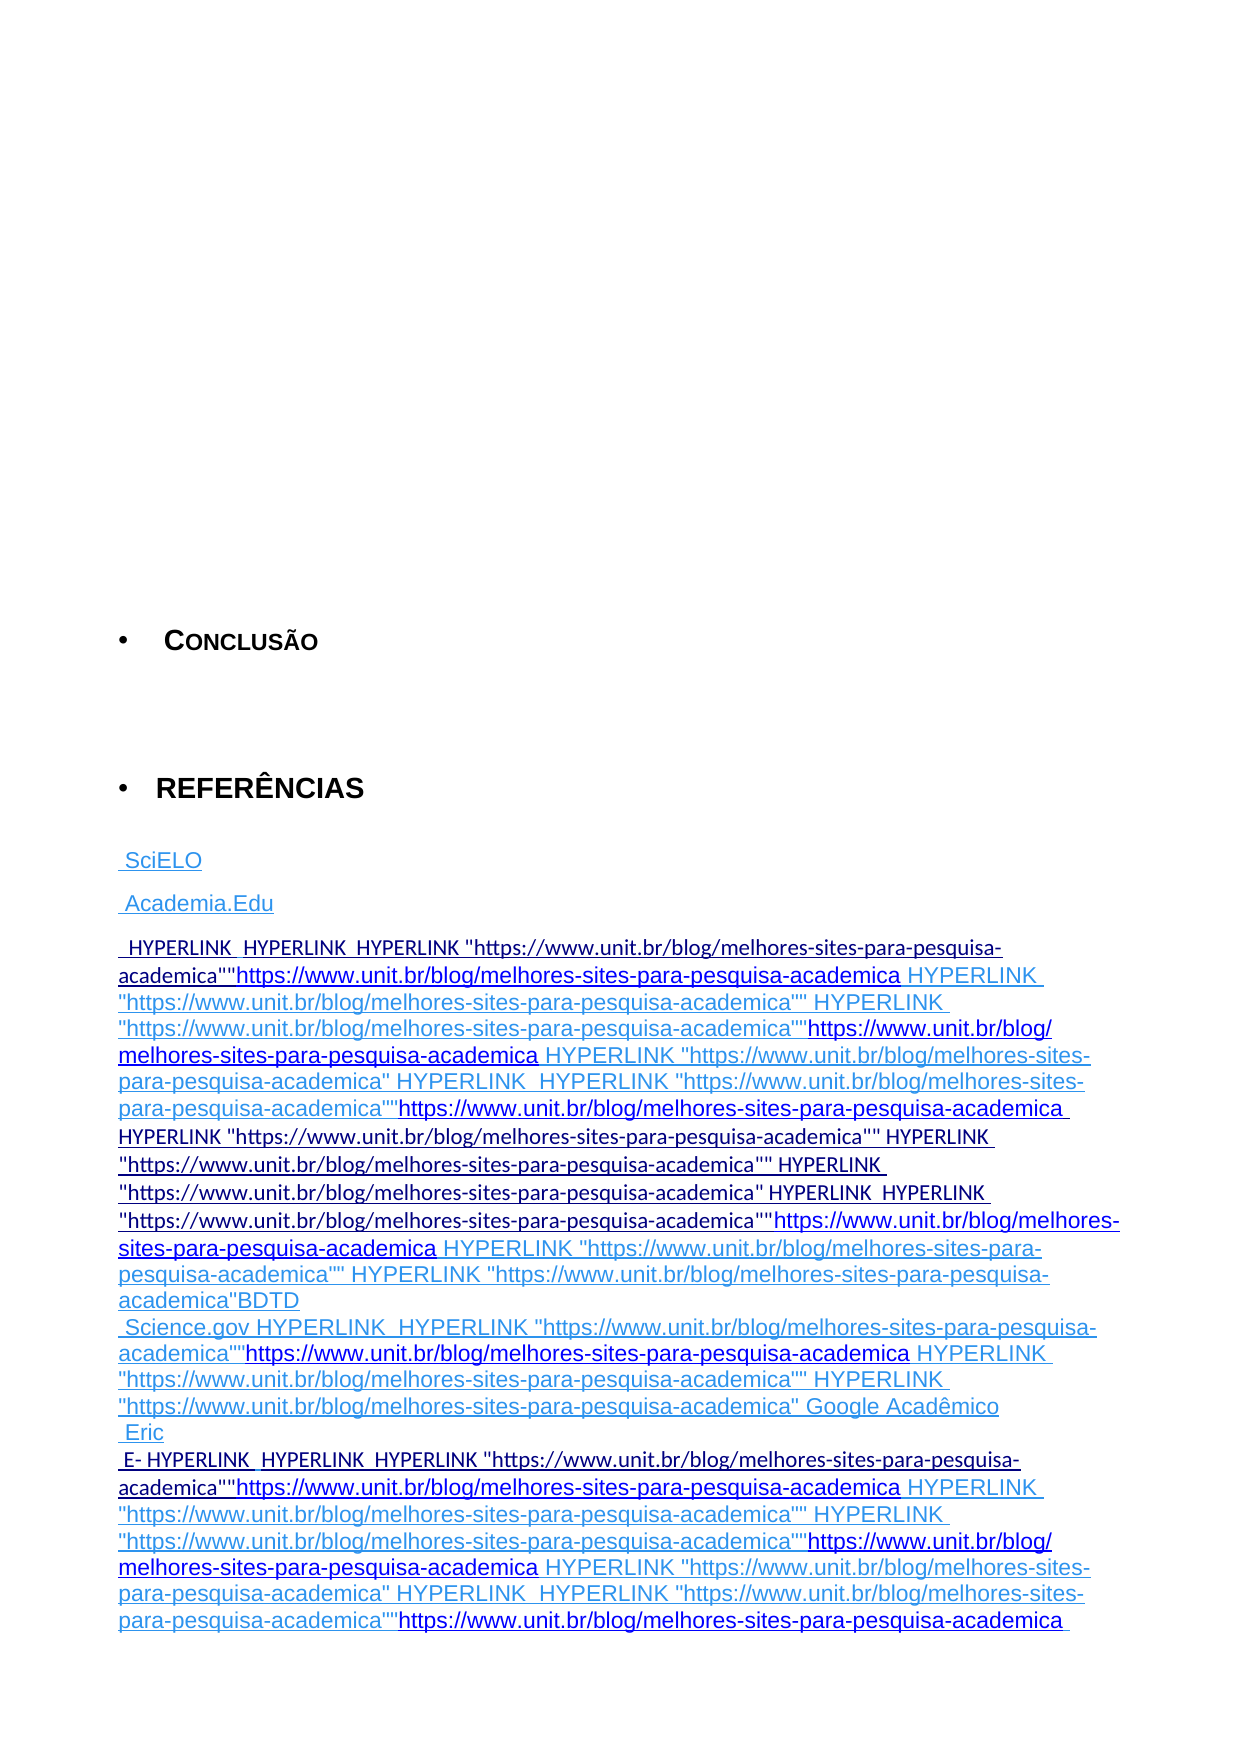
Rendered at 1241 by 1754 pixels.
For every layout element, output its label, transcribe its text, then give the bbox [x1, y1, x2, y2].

text HYPERLINK HYPERLINK HYPERLINK "https://www.unit.br/blog/melhores-sites-para-pesquisa-academica""https://www.unit.br/blog/melhores-sites-para-pesquisa-academica HYPERLINK "https://www.unit.br/blog/melhores-sites-para-pesquisa-academica"" HYPERLINK "https://www.unit.br/blog/melhores-sites-para-pesquisa-academica""https://www.unit.br/blog/melhores-sites-para-pesquisa-academica HYPERLINK "https://www.unit.br/blog/melhores-sites-para-pesquisa-academica" HYPERLINK HYPERLINK "https://www.unit.br/blog/melhores-sites-para-pesquisa-academica""https://www.unit.br/blog/melhores-sites-para-pesquisa-academica HYPERLINK "https://www.unit.br/blog/melhores-sites-para-pesquisa-academica"" HYPERLINK "https://www.unit.br/blog/melhores-sites-para-pesquisa-academica"" HYPERLINK "https://www.unit.br/blog/melhores-sites-para-pesquisa-academica" HYPERLINK HYPERLINK "https://www.unit.br/blog/melhores-sites-para-pesquisa-academica""https://www.unit.br/blog/melhores-sites-para-pesquisa-academica HYPERLINK "https://www.unit.br/blog/melhores-sites-para-pesquisa-academica"" HYPERLINK "https://www.unit.br/blog/melhores-sites-para-pesquisa-academica"BDTD Science.gov HYPERLINK HYPERLINK "https://www.unit.br/blog/melhores-sites-para-pesquisa-academica""https://www.unit.br/blog/melhores-sites-para-pesquisa-academica HYPERLINK "https://www.unit.br/blog/melhores-sites-para-pesquisa-academica"" HYPERLINK "https://www.unit.br/blog/melhores-sites-para-pesquisa-academica" Google Acadêmico Eric E- HYPERLINK HYPERLINK HYPERLINK "https://www.unit.br/blog/melhores-sites-para-pesquisa-academica""https://www.unit.br/blog/melhores-sites-para-pesquisa-academica HYPERLINK "https://www.unit.br/blog/melhores-sites-para-pesquisa-academica"" HYPERLINK "https://www.unit.br/blog/melhores-sites-para-pesquisa-academica""https://www.unit.br/blog/melhores-sites-para-pesquisa-academica HYPERLINK "https://www.unit.br/blog/melhores-sites-para-pesquisa-academica" HYPERLINK HYPERLINK "https://www.unit.br/blog/melhores-sites-para-pesquisa-academica""https://www.unit.br/blog/melhores-sites-para-pesquisa-academica [118, 933, 1122, 1633]
text Academia.Edu [118, 890, 1122, 916]
list REFERÊNCIAS [81, 771, 1122, 805]
list Conclusão [81, 622, 1122, 656]
text SciELO [118, 847, 1122, 873]
